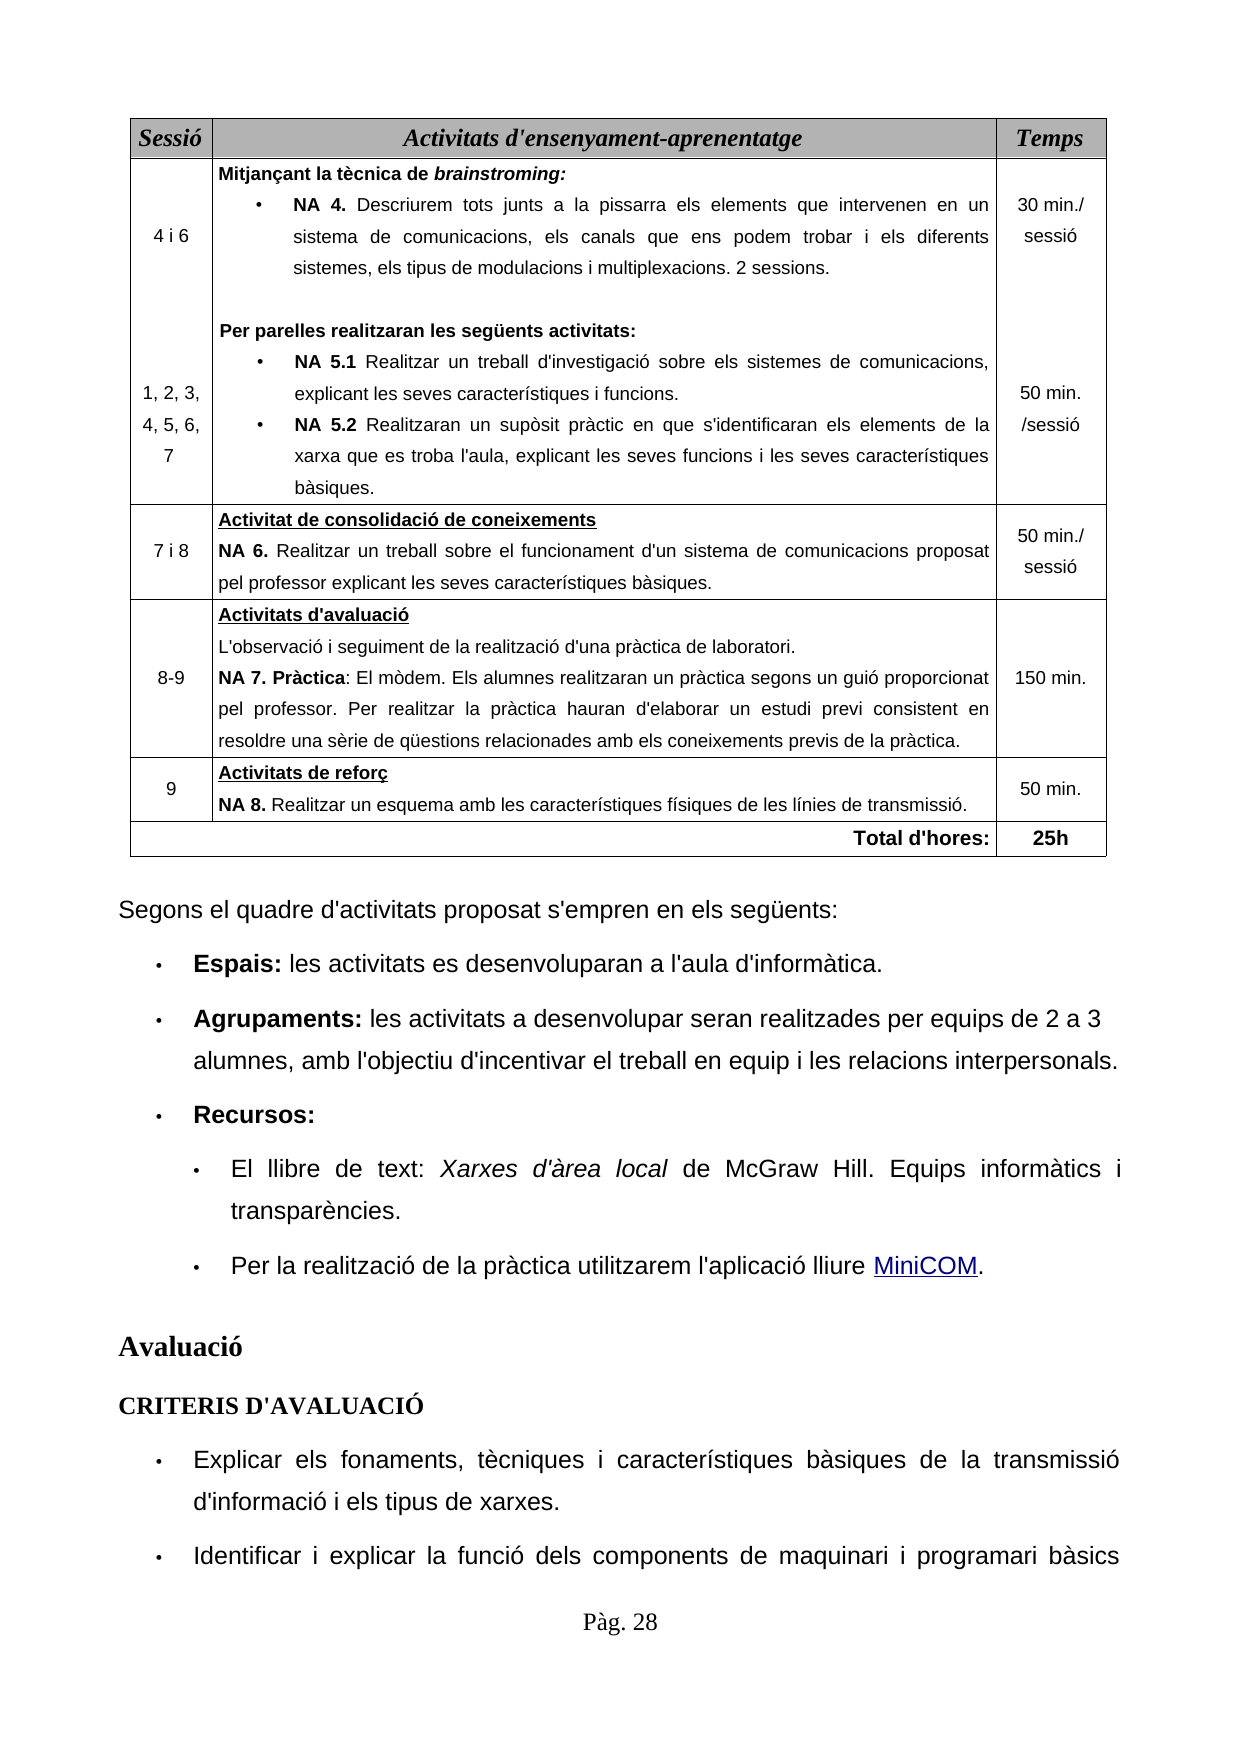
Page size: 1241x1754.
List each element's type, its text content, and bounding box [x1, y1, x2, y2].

text CRITERIS D'AVALUACIÓ [118, 1392, 1122, 1419]
table_cell 25h [997, 822, 1106, 856]
table_cell Activitat de consolidació de coneixements NA 6. Realitzar un treball sobre el funcionament d'un sistema de comunicacions proposat pel professor explicant les seves característiques bàsiques. [213, 505, 996, 599]
list El llibre de text: Xarxes d'àrea local de McGraw Hill. Equips informàtics i transparències. [193, 1155, 1122, 1225]
table_cell 8-9 [131, 600, 212, 757]
list Per la realització de la pràctica utilitzarem l'aplicació lliure MiniCOM. [193, 1251, 1122, 1279]
table_cell Mitjançant la tècnica de brainstroming: NA 4. Descriurem tots junts a la pissarra els elements que intervenen en un sistema de comunicacions, els canals que ens podem trobar i els diferents sistemes, els tipus de modulacions i multiplexacions. 2 sessions. Per parelles realitzaran les següents activitats: NA 5.1 Realitzar un treball d'investigació sobre els sistemes de comunicacions, explicant les seves característiques i funcions. NA 5.2 Realitzaran un supòsit pràctic en que s'identificaran els elements de la xarxa que es troba l'aula, explicant les seves funcions i les seves característiques bàsiques. [213, 159, 996, 504]
text Segons el quadre d'activitats proposat s'empren en els següents: [118, 896, 1122, 924]
table_cell 9 [131, 758, 212, 821]
table_cell 7 i 8 [131, 505, 212, 599]
table_cell 50 min./ sessió [997, 505, 1106, 599]
list Agrupaments: les activitats a desenvolupar seran realitzades per equips de 2 a 3 alumnes, amb l'objectiu d'incentivar el treball en equip i les relacions interpersonals. [156, 1004, 1122, 1074]
table_cell 4 i 6 1, 2, 3, 4, 5, 6, 7 [131, 159, 212, 504]
table_cell Activitats d'avaluació L'observació i seguiment de la realització d'una pràctica de laboratori. NA 7. Pràctica: El mòdem. Els alumnes realitzaran un pràctica segons un guió proporcionat pel professor. Per realitzar la pràctica hauran d'elaborar un estudi previ consistent en resoldre una sèrie de qüestions relacionades amb els coneixements previs de la pràctica. [213, 600, 996, 757]
table_cell Activitats de reforç NA 8. Realitzar un esquema amb les característiques físiques de les línies de transmissió. [213, 758, 996, 821]
list Espais: les activitats es desenvoluparan a l'aula d'informàtica. [156, 950, 1122, 978]
list Recursos: [156, 1101, 1122, 1129]
table_cell 150 min. [997, 600, 1106, 757]
table_header Sessió [131, 119, 212, 157]
subtitle Avaluació [118, 1331, 1122, 1363]
table_header Activitats d'ensenyament-aprenentatge [213, 119, 996, 157]
list Identificar i explicar la funció dels components de maquinari i programari bàsics [156, 1542, 1122, 1570]
table_cell Total d'hores: [131, 822, 996, 856]
table_cell 50 min. [997, 758, 1106, 821]
list Explicar els fonaments, tècniques i característiques bàsiques de la transmissió d'informació i els tipus de xarxes. [156, 1446, 1122, 1516]
table_cell 30 min./ sessió 50 min. /sessió [997, 159, 1106, 504]
table_header Temps [997, 119, 1106, 157]
